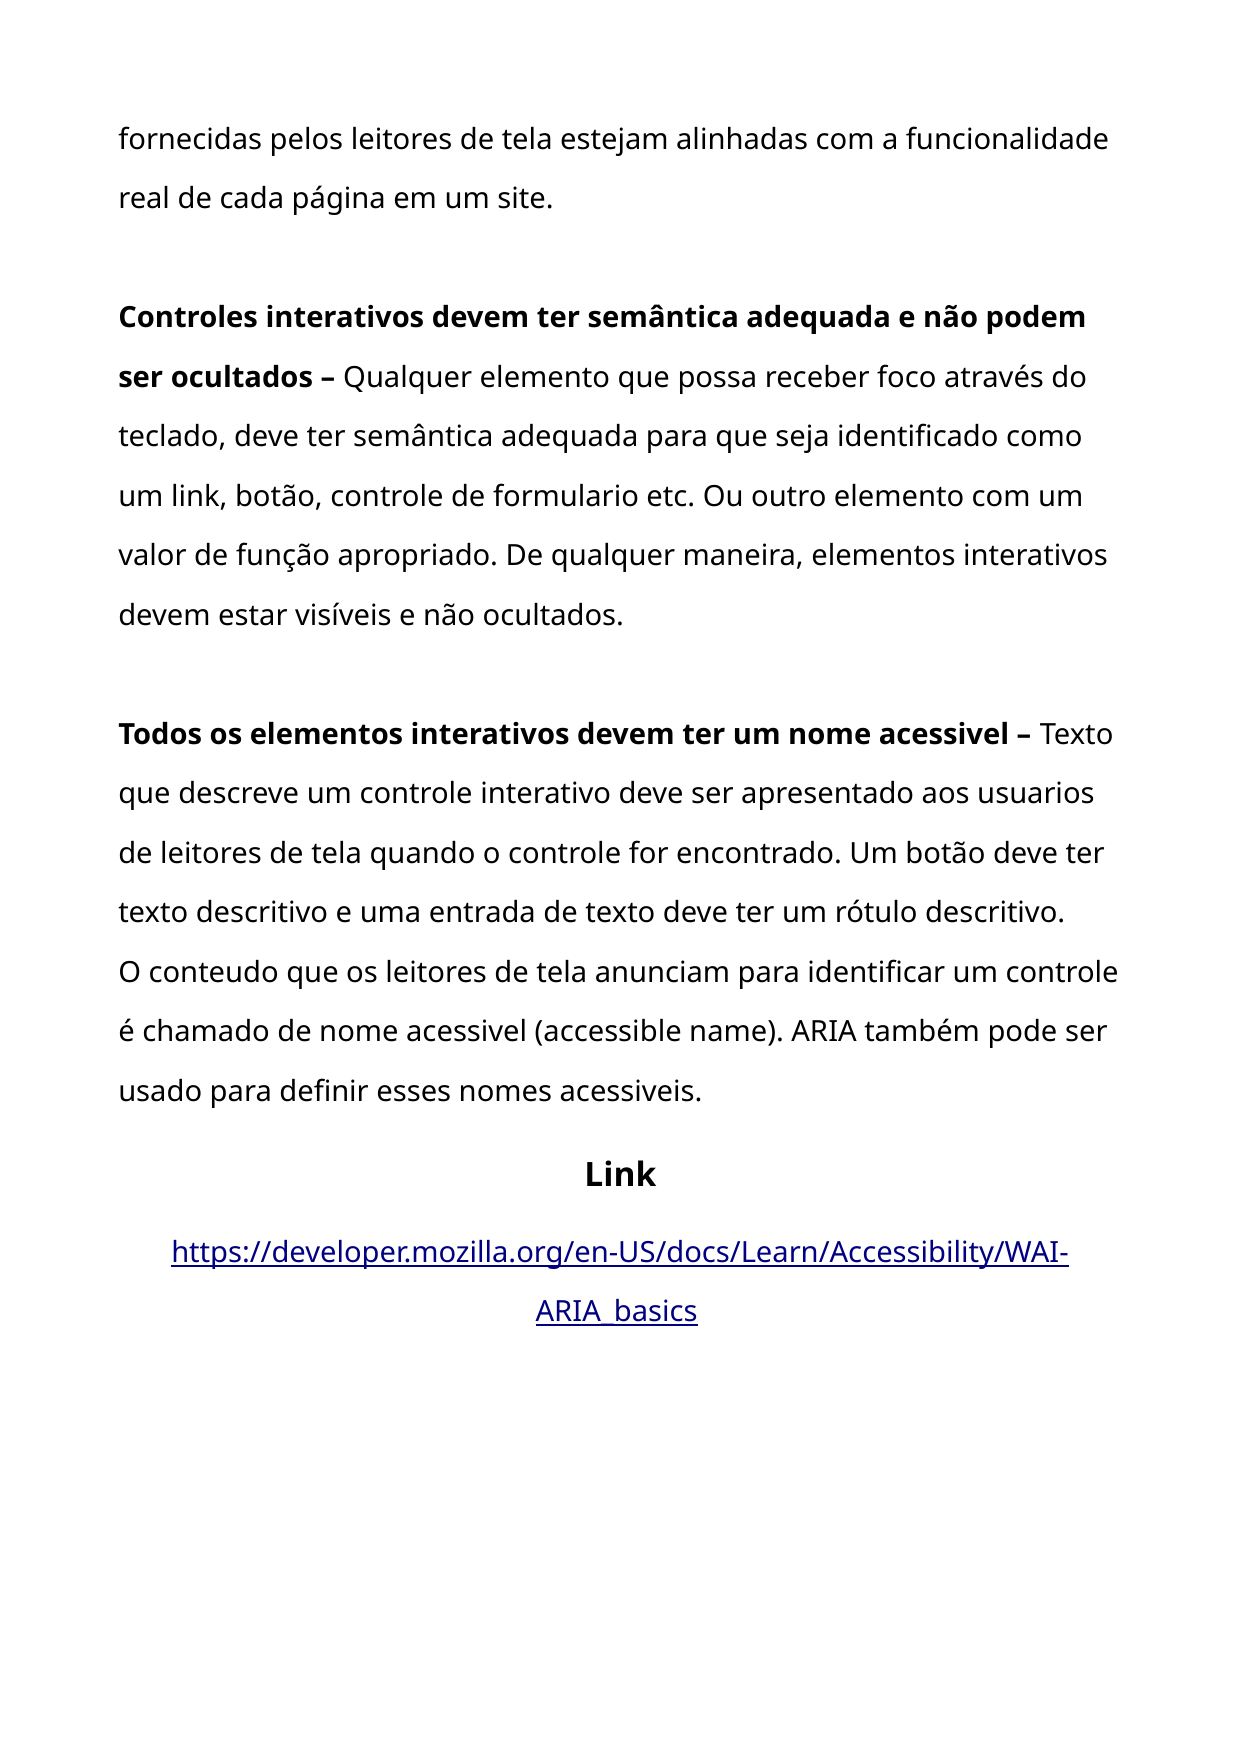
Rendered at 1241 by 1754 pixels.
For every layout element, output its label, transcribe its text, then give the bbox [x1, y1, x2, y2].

subtitle Link [118, 1150, 1122, 1196]
text fornecidas pelos leitores de tela estejam alinhadas com a funcionalidade real de cada página em um site. [118, 118, 1122, 217]
text Todos os elementos interativos devem ter um nome acessivel – Texto que descreve um controle interativo deve ser apresentado aos usuarios de leitores de tela quando o controle for encontrado. Um botão deve ter texto descritivo e uma entrada de texto deve ter um rótulo descritivo. [118, 713, 1122, 931]
text Controles interativos devem ter semântica adequada e não podem ser ocultados – Qualquer elemento que possa receber foco através do teclado, deve ter semântica adequada para que seja identificado como um link, botão, controle de formulario etc. Ou outro elemento com um valor de função apropriado. De qualquer maneira, elementos interativos devem estar visíveis e não ocultados. [118, 297, 1122, 634]
text https://developer.mozilla.org/en-US/docs/Learn/Accessibility/WAI-ARIA_basics [118, 1231, 1122, 1330]
text O conteudo que os leitores de tela anunciam para identificar um controle é chamado de nome acessivel (accessible name). ARIA também pode ser usado para definir esses nomes acessiveis. [118, 951, 1122, 1109]
